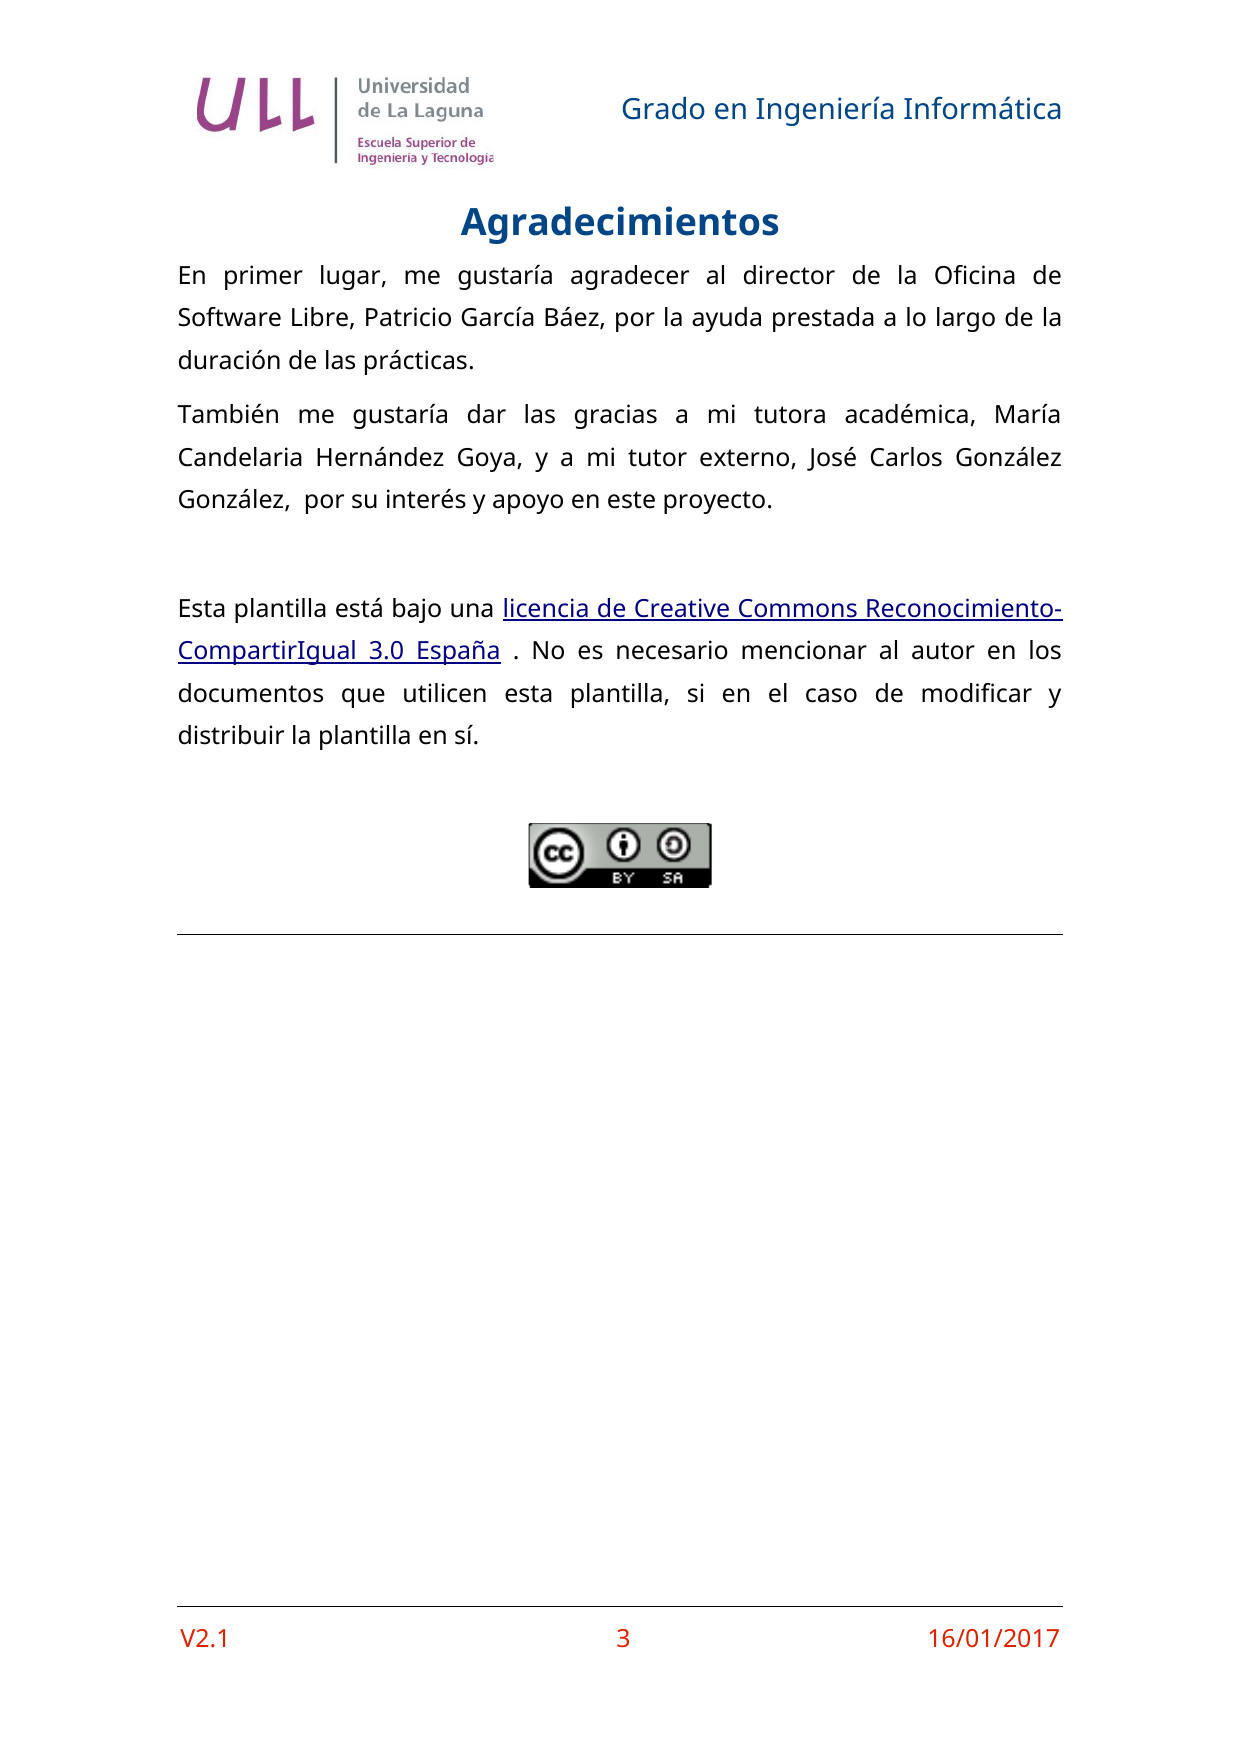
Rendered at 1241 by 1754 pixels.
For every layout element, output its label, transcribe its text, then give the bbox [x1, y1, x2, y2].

title Agradecimientos [177, 195, 1063, 246]
text También me gustaría dar las gracias a mi tutora académica, María Candelaria Hernández Goya, y a mi tutor externo, José Carlos González González, por su interés y apoyo en este proyecto. [177, 397, 1063, 516]
text Esta plantilla está bajo una licencia de Creative Commons Reconocimiento-CompartirIgual 3.0 España . No es necesario mencionar al autor en los documentos que utilicen esta plantilla, si en el caso de modificar y distribuir la plantilla en sí. [177, 590, 1063, 752]
picture [197, 77, 494, 173]
picture [528, 823, 712, 888]
text En primer lugar, me gustaría agradecer al director de la Oficina de Software Libre, Patricio García Báez, por la ayuda prestada a lo largo de la duración de las prácticas. [177, 258, 1063, 377]
